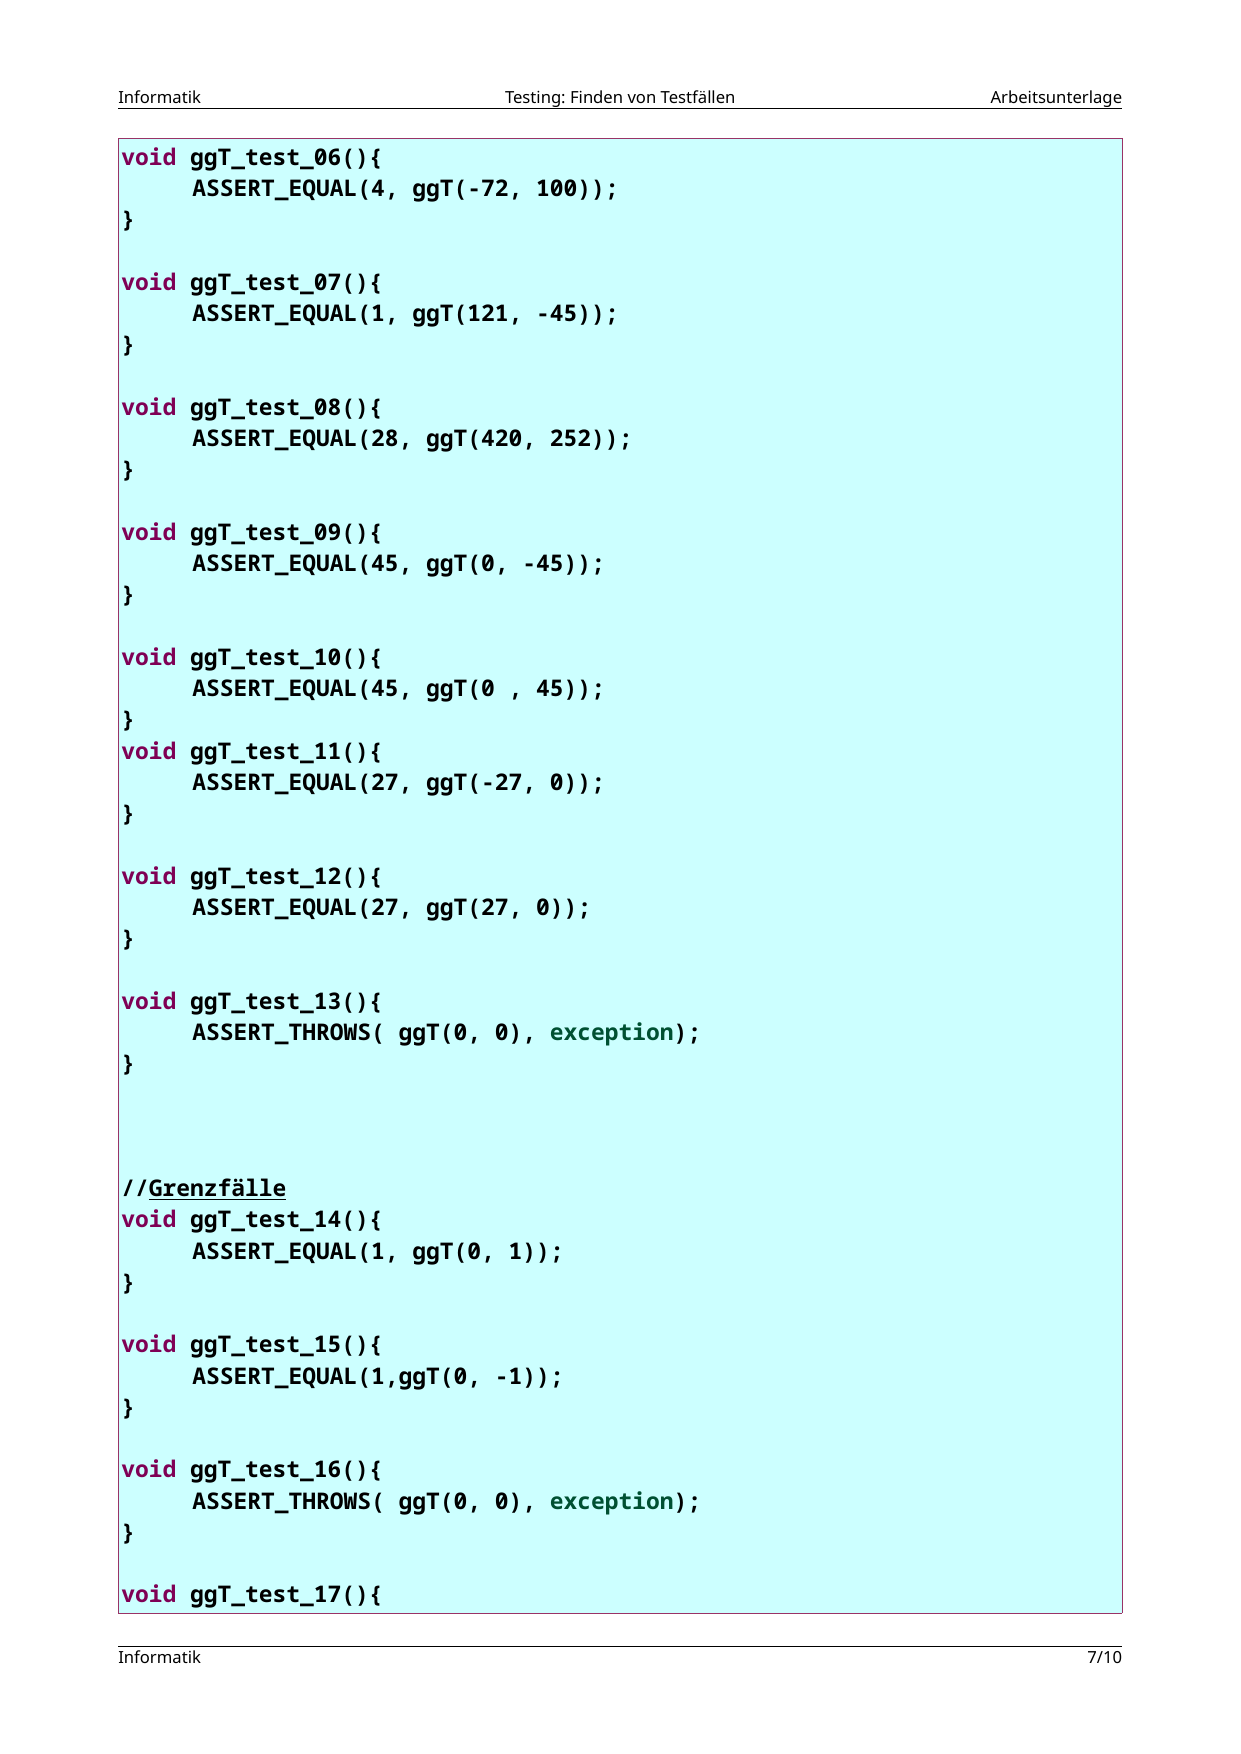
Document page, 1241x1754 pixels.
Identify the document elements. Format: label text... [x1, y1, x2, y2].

text void ggT_test_08(){ [119, 388, 1122, 419]
text ASSERT_EQUAL(1, ggT(0, 1)); [119, 1232, 1122, 1263]
text ASSERT_THROWS( ggT(0, 0), exception); [119, 1013, 1122, 1044]
text ASSERT_THROWS( ggT(0, 0), exception); [119, 1482, 1122, 1513]
text ASSERT_EQUAL(1,ggT(0, -1)); [119, 1357, 1122, 1388]
text } [119, 1388, 1122, 1419]
text ASSERT_EQUAL(27, ggT(27, 0)); [119, 888, 1122, 919]
text void ggT_test_09(){ [119, 513, 1122, 544]
text ASSERT_EQUAL(45, ggT(0 , 45)); [119, 669, 1122, 700]
text void ggT_test_11(){ [119, 732, 1122, 763]
text } [119, 575, 1122, 607]
text ASSERT_EQUAL(4, ggT(-72, 100)); [119, 169, 1122, 200]
text void ggT_test_13(){ [119, 982, 1122, 1013]
text void ggT_test_15(){ [119, 1325, 1122, 1357]
text void ggT_test_12(){ [119, 857, 1122, 888]
text } [119, 1513, 1122, 1544]
text //Grenzfälle [119, 1169, 1122, 1200]
text } [119, 700, 1122, 732]
text } [119, 1044, 1122, 1075]
text void ggT_test_14(){ [119, 1200, 1122, 1232]
text } [119, 919, 1122, 950]
text ASSERT_EQUAL(27, ggT(-27, 0)); [119, 763, 1122, 794]
text void ggT_test_06(){ [119, 139, 1122, 169]
text ASSERT_EQUAL(45, ggT(0, -45)); [119, 544, 1122, 575]
text } [119, 450, 1122, 482]
text } [119, 325, 1122, 357]
text } [119, 200, 1122, 232]
text ASSERT_EQUAL(1, ggT(121, -45)); [119, 294, 1122, 325]
text } [119, 794, 1122, 825]
text void ggT_test_10(){ [119, 638, 1122, 669]
text } [119, 1263, 1122, 1294]
text void ggT_test_16(){ [119, 1450, 1122, 1482]
text void ggT_test_17(){ [119, 1575, 1122, 1613]
text void ggT_test_07(){ [119, 263, 1122, 294]
text ASSERT_EQUAL(28, ggT(420, 252)); [119, 419, 1122, 450]
